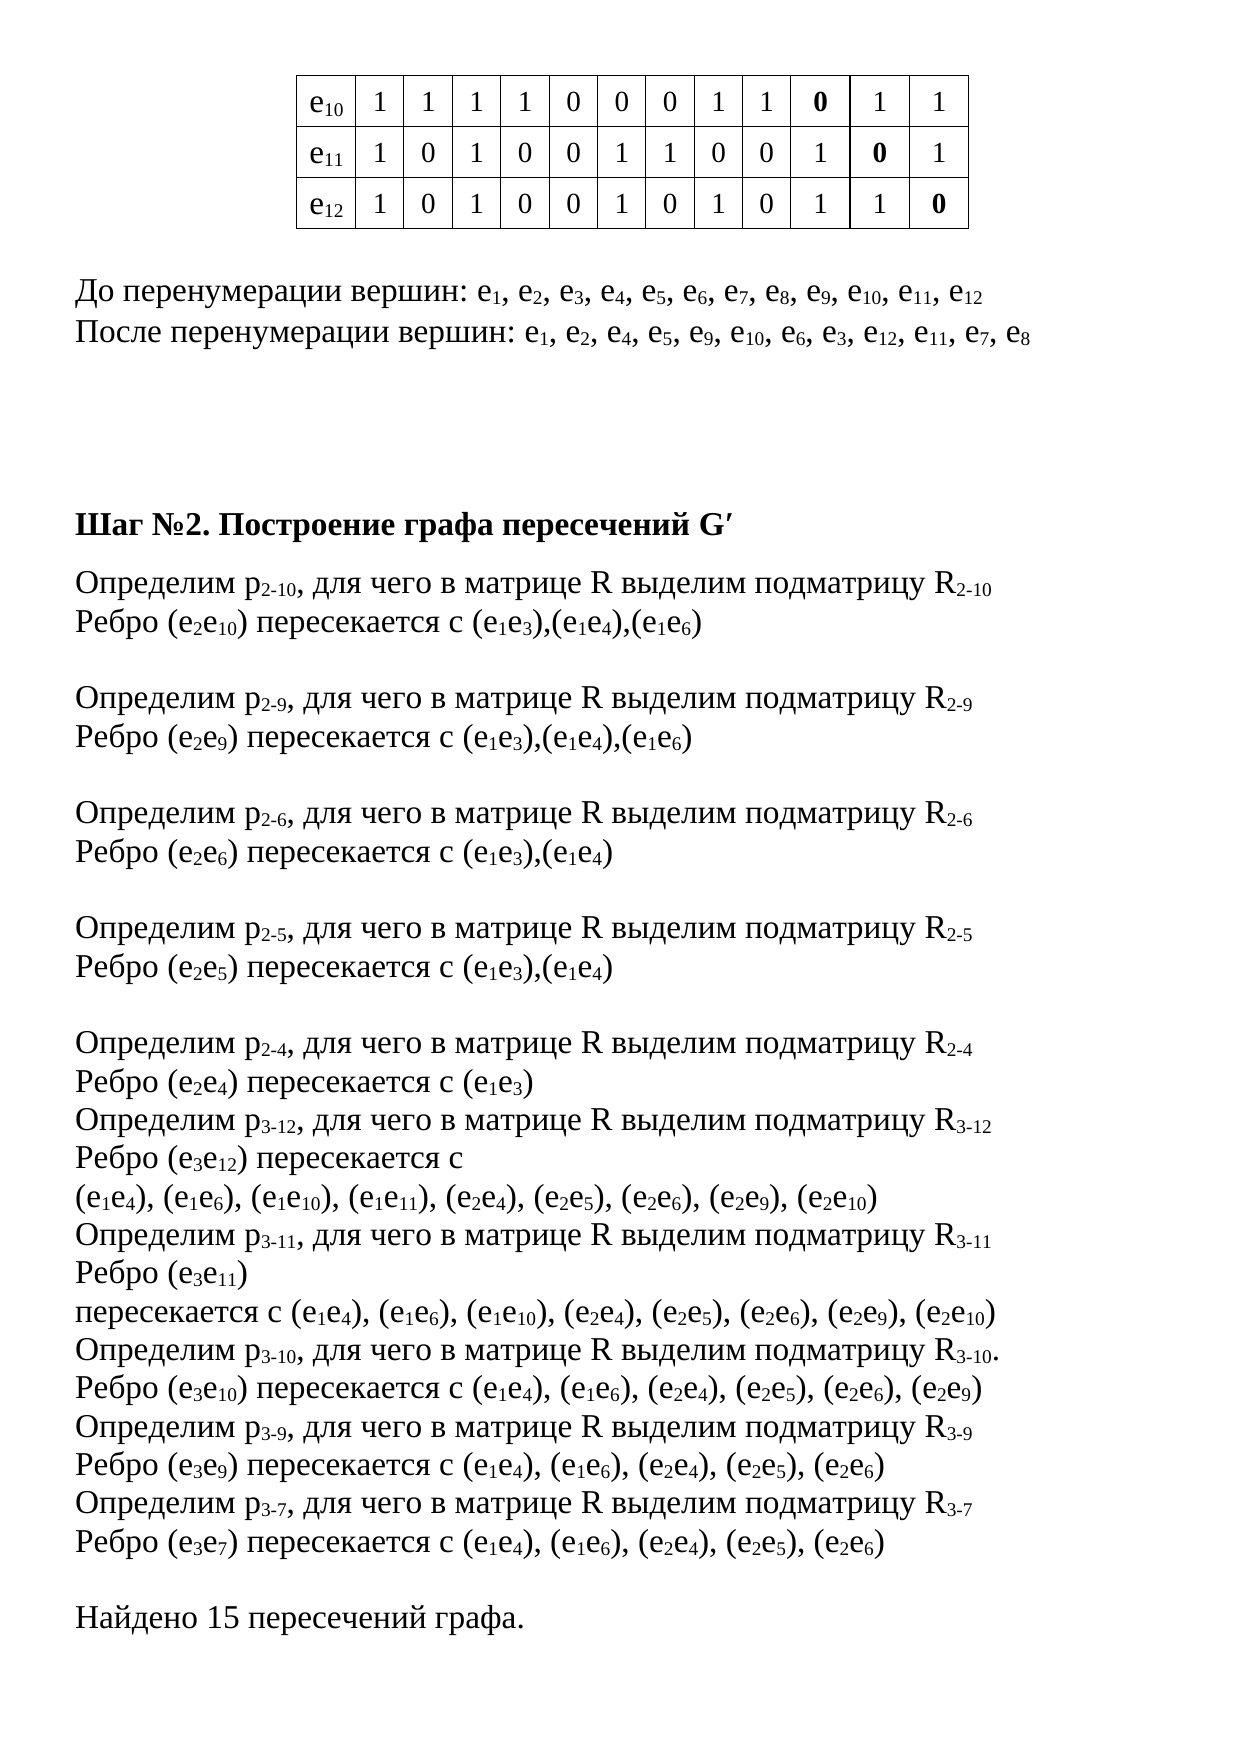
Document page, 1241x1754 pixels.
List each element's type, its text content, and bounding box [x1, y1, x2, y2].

text Шаг №2. Построение графа пересечений G′ [75, 504, 1165, 543]
table_cell e11 [297, 127, 355, 177]
table_cell 1 [851, 76, 909, 126]
text Определим p3-11, для чего в матрице R выделим подматрицу R3-11 Ребро (e3e11) пересекается с (e1e4), (e1e6), (e1e10), (e2e4), (e2e5), (e2e6), (e2e9), (e2e10) [75, 1214, 1165, 1329]
table_cell 1 [598, 127, 645, 177]
text Определим p3-10, для чего в матрице R выделим подматрицу R3-10. Ребро (e3e10) пересекается с (e1e4), (e1e6), (e2e4), (e2e5), (e2e6), (e2e9) [75, 1329, 1165, 1406]
table_cell 1 [646, 127, 694, 177]
table_cell 0 [743, 178, 790, 227]
table_cell 0 [501, 178, 549, 227]
table_cell 0 [743, 127, 790, 177]
table_cell 1 [598, 178, 645, 227]
table_cell 1 [356, 178, 403, 227]
table_cell 1 [453, 178, 500, 227]
table_cell 1 [356, 127, 403, 177]
table_cell 0 [695, 127, 742, 177]
table_cell 0 [404, 178, 452, 227]
table_cell 0 [550, 178, 597, 227]
table_cell 1 [453, 127, 500, 177]
table_cell e12 [297, 178, 355, 227]
table_cell 0 [646, 76, 694, 126]
text Определим p3-7, для чего в матрице R выделим подматрицу R3-7 Ребро (e3e7) пересекается с (e1e4), (e1e6), (e2e4), (e2e5), (e2e6) Найдено 15 пересечений графа. [75, 1483, 1165, 1636]
table_cell 0 [550, 76, 597, 126]
table_cell 1 [404, 76, 452, 126]
table_cell 0 [550, 127, 597, 177]
table_cell 1 [695, 178, 742, 227]
table_cell 1 [743, 76, 790, 126]
table_cell 0 [501, 127, 549, 177]
table_cell e10 [297, 76, 355, 126]
table_cell 1 [356, 76, 403, 126]
table_cell 0 [791, 76, 849, 126]
text До перенумерации вершин: e1, e2, e3, e4, e5, e6, e7, e8, e9, e10, e11, e12 После перенумерации вершин: e1, e2, e4, e5, e9, e10, e6, e3, e12, e11, e7, e8 [75, 228, 1165, 349]
table_cell 1 [453, 76, 500, 126]
table_cell 1 [910, 76, 968, 126]
text Определим p2-10, для чего в матрице R выделим подматрицу R2-10 Ребро (e2e10) пересекается с (e1e3),(e1e4),(e1e6) Определим p2-9, для чего в матрице R выделим подматрицу R2-9 Ребро (e2e9) пересекается с (e1e3),(e1e4),(e1e6) Определим p2-6, для чего в матрице R выделим подматрицу R2-6 Ребро (e2e6) пересекается с (e1e3),(e1e4) Определим p2-5, для чего в матрице R выделим подматрицу R2-5 Ребро (e2e5) пересекается с (e1e3),(e1e4) Определим p2-4, для чего в матрице R выделим подматрицу R2-4 Ребро (e2e4) пересекается с (e1e3) [75, 563, 1165, 1099]
text Определим p3-12, для чего в матрице R выделим подматрицу R3-12 Ребро (e3e12) пересекается с (e1e4), (e1e6), (e1e10), (e1e11), (e2e4), (e2e5), (e2e6), (e2e9), (e2e10) [75, 1099, 1165, 1214]
table_cell 0 [910, 178, 968, 227]
table_cell 1 [791, 178, 849, 227]
table_cell 1 [695, 76, 742, 126]
table_cell 1 [791, 127, 849, 177]
table_cell 1 [501, 76, 549, 126]
text Определим p3-9, для чего в матрице R выделим подматрицу R3-9 Ребро (e3e9) пересекается с (e1e4), (e1e6), (e2e4), (e2e5), (e2e6) [75, 1406, 1165, 1483]
table_cell 1 [851, 178, 909, 227]
table_cell 0 [404, 127, 452, 177]
table_cell 0 [646, 178, 694, 227]
table_cell 0 [851, 127, 909, 177]
table_cell 1 [910, 127, 968, 177]
table_cell 0 [598, 76, 645, 126]
